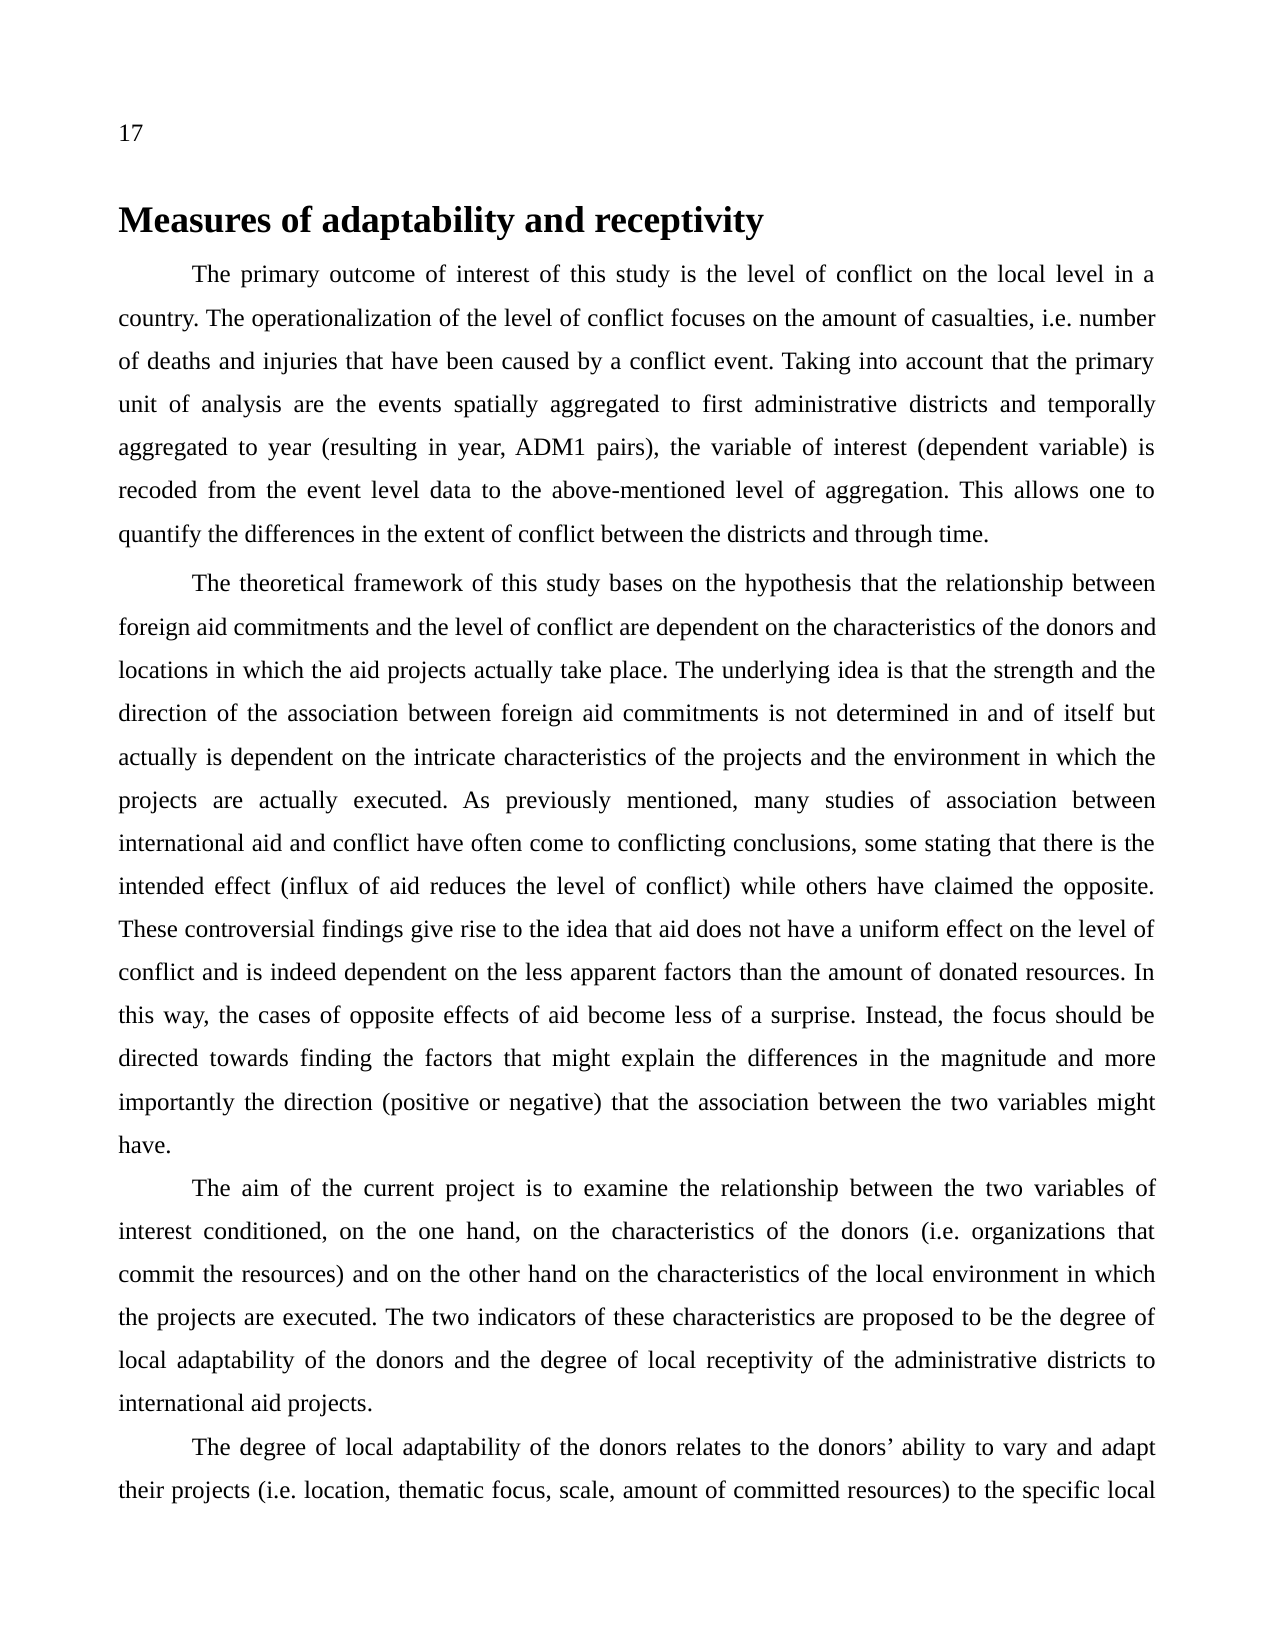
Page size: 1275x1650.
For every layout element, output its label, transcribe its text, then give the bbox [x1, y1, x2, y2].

subtitle Measures of adaptability and receptivity [118, 197, 1157, 240]
text The theoretical framework of this study bases on the hypothesis that the relationship between foreign aid commitments and the level of conflict are dependent on the characteristics of the donors and locations in which the aid projects actually take place. The underlying idea is that the strength and the direction of the association between foreign aid commitments is not determined in and of itself but actually is dependent on the intricate characteristics of the projects and the environment in which the projects are actually executed. As previously mentioned, many studies of association between international aid and conflict have often come to conflicting conclusions, some stating that there is the intended effect (influx of aid reduces the level of conflict) while others have claimed the opposite. These controversial findings give rise to the idea that aid does not have a uniform effect on the level of conflict and is indeed dependent on the less apparent factors than the amount of donated resources. In this way, the cases of opposite effects of aid become less of a surprise. Instead, the focus should be directed towards finding the factors that might explain the differences in the magnitude and more importantly the direction (positive or negative) that the association between the two variables might have. [118, 562, 1157, 1158]
text The aim of the current project is to examine the relationship between the two variables of interest conditioned, on the one hand, on the characteristics of the donors (i.e. organizations that commit the resources) and on the other hand on the characteristics of the local environment in which the projects are executed. The two indicators of these characteristics are proposed to be the degree of local adaptability of the donors and the degree of local receptivity of the administrative districts to international aid projects. [118, 1173, 1157, 1417]
text The primary outcome of interest of this study is the level of conflict on the local level in a country. The operationalization of the level of conflict focuses on the amount of casualties, i.e. number of deaths and injuries that have been caused by a conflict event. Taking into account that the primary unit of analysis are the events spatially aggregated to first administrative districts and temporally aggregated to year (resulting in year, ADM1 pairs), the variable of interest (dependent variable) is recoded from the event level data to the above-mentioned level of aggregation. This allows one to quantify the differences in the extent of conflict between the districts and through time. [118, 253, 1157, 547]
text The degree of local adaptability of the donors relates to the donors’ ability to vary and adapt their projects (i.e. location, thematic focus, scale, amount of committed resources) to the specific local [118, 1432, 1157, 1503]
